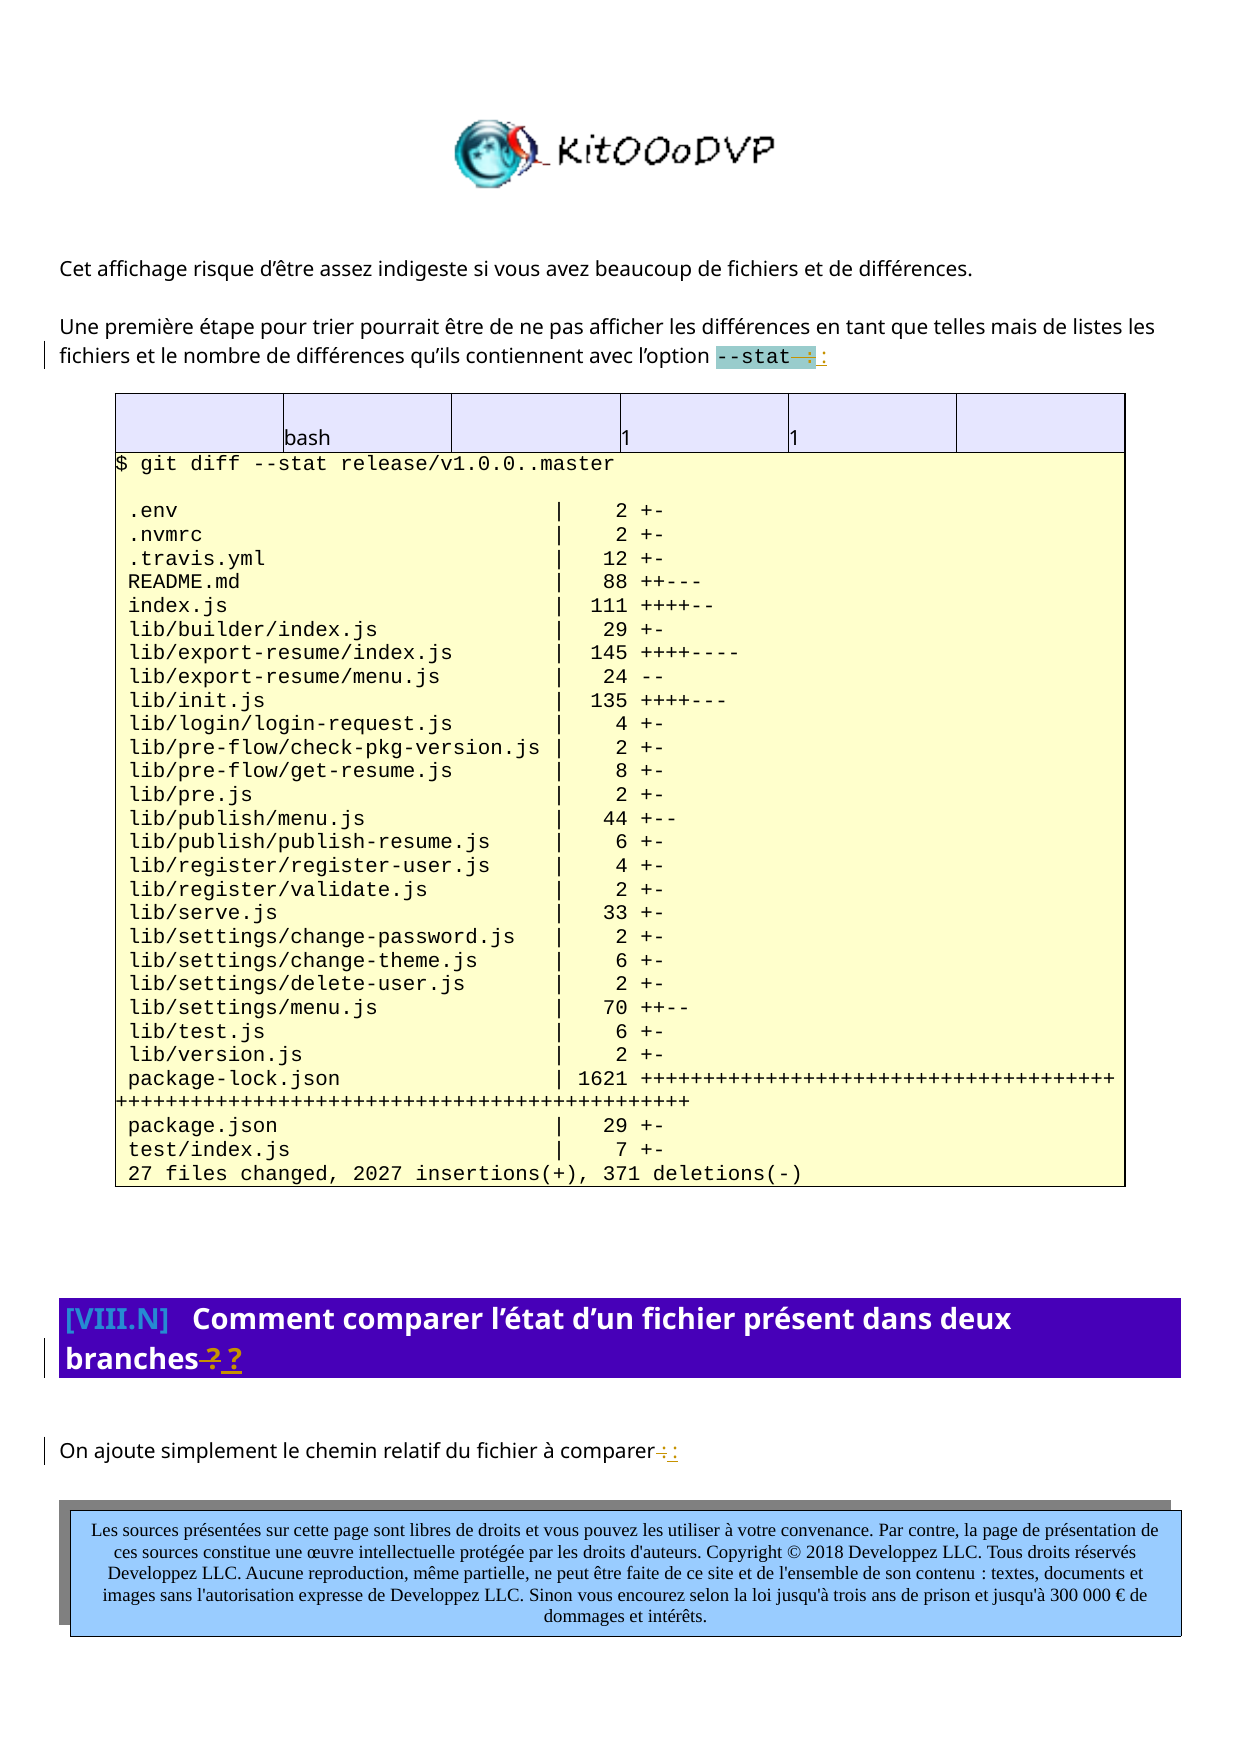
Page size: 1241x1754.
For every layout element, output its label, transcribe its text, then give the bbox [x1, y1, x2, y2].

text On ajoute simplement le chemin relatif du fichier à comparer : [59, 1437, 1181, 1465]
text Une première étape pour trier pourrait être de ne pas afficher les différences en tant que telles mais de listes les fichiers et le nombre de différences qu’ils contiennent avec l’option --stat : [59, 312, 1181, 369]
table_header 1 [621, 394, 788, 452]
table_header [452, 394, 620, 452]
picture [453, 118, 781, 191]
table_header [116, 394, 283, 452]
table_header bash [284, 394, 451, 452]
table_header 1 [789, 394, 956, 452]
subtitle Comment comparer l’état d’un fichier présent dans deux branches ? [59, 1298, 1181, 1378]
text Cet affichage risque d’être assez indigeste si vous avez beaucoup de fichiers et de différences. [59, 254, 1181, 283]
table_header [957, 394, 1124, 452]
